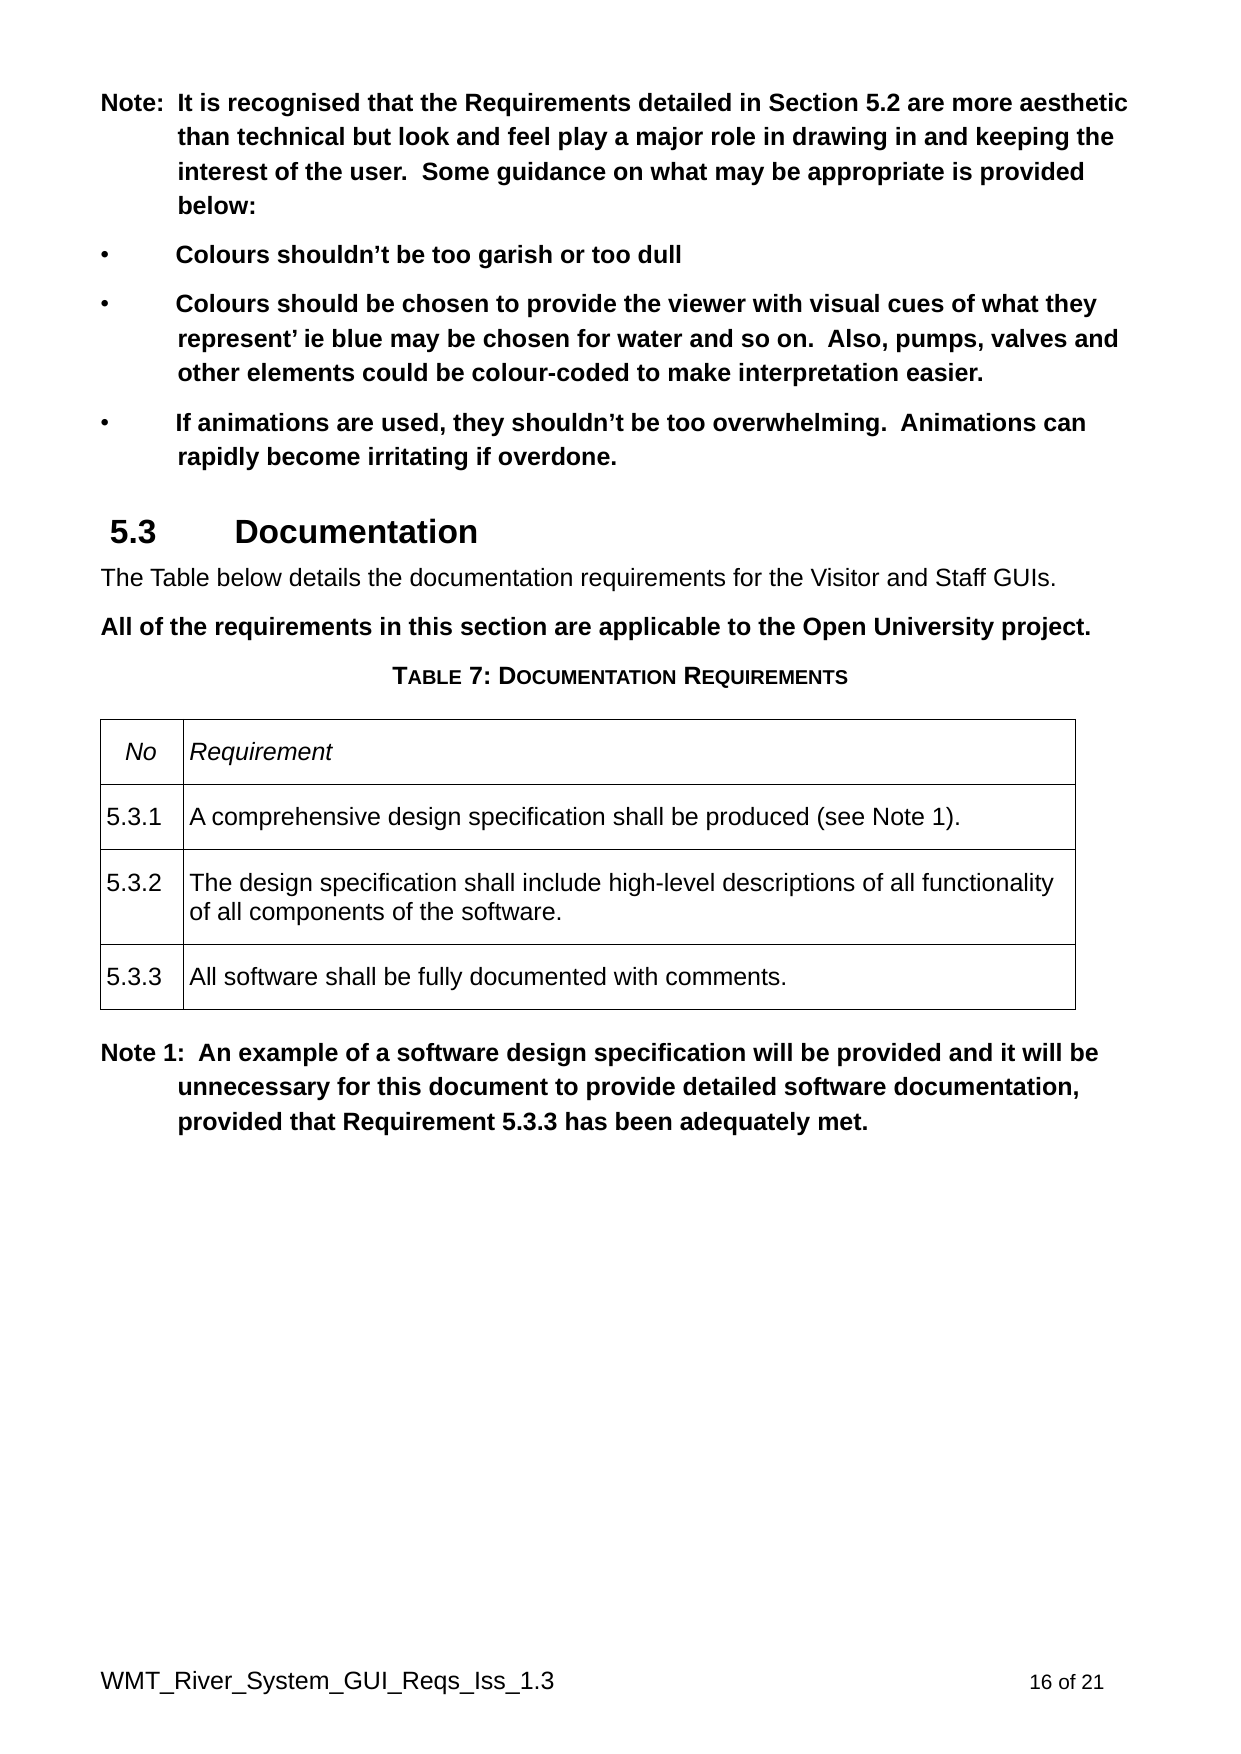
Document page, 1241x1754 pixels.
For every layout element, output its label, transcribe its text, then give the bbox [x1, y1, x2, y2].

table_cell 5.3.1 [101, 785, 183, 849]
subtitle Documentation [100, 512, 1140, 551]
table_cell 5.3.2 [101, 850, 183, 943]
list Colours shouldn’t be too garish or too dull [100, 240, 1140, 269]
table_header No [101, 720, 183, 784]
text Note: It is recognised that the Requirements detailed in Section 5.2 are more aesthetic than technical but look and feel play a major role in drawing in and keeping the interest of the user. Some guidance on what may be appropriate is provided below: [100, 88, 1140, 220]
table_cell A comprehensive design specification shall be produced (see Note 1). [184, 785, 1075, 849]
text Note 1: An example of a software design specification will be provided and it will be unnecessary for this document to provide detailed software documentation, provided that Requirement 5.3.3 has been adequately met. [100, 1038, 1140, 1135]
list If animations are used, they shouldn’t be too overwhelming. Animations can rapidly become irritating if overdone. [100, 407, 1140, 471]
subtitle Table 7: Documentation Requirements [100, 661, 1140, 690]
text The Table below details the documentation requirements for the Visitor and Staff GUIs. [100, 563, 1140, 592]
table_cell 5.3.3 [101, 945, 183, 1009]
table_cell The design specification shall include high-level descriptions of all functionality of all components of the software. [184, 850, 1075, 943]
table_header Requirement [184, 720, 1075, 784]
table_cell All software shall be fully documented with comments. [184, 945, 1075, 1009]
text All of the requirements in this section are applicable to the Open University project. [100, 612, 1140, 641]
